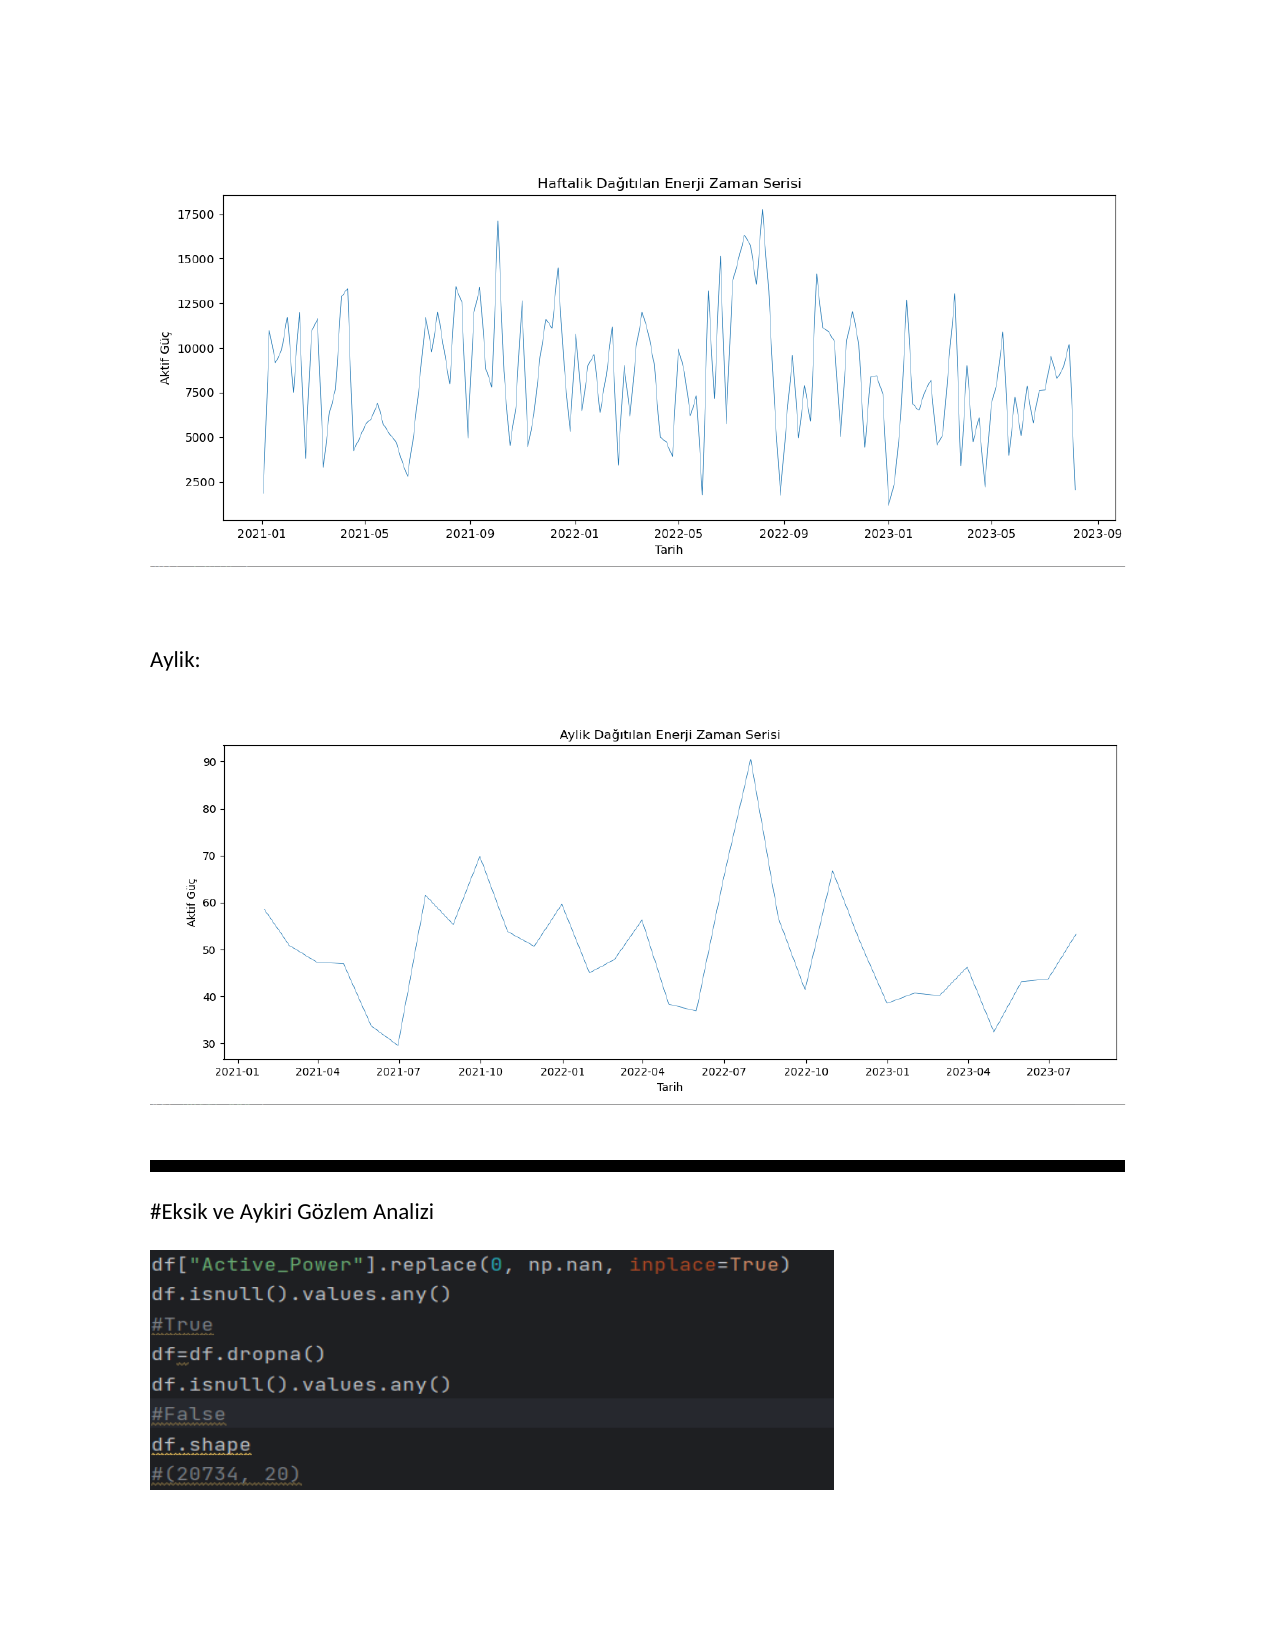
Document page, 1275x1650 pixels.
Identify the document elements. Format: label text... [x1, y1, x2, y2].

text #Eksik ve Aykiri Gözlem Analizi [150, 1197, 1125, 1225]
text Aylik: [150, 645, 1125, 673]
